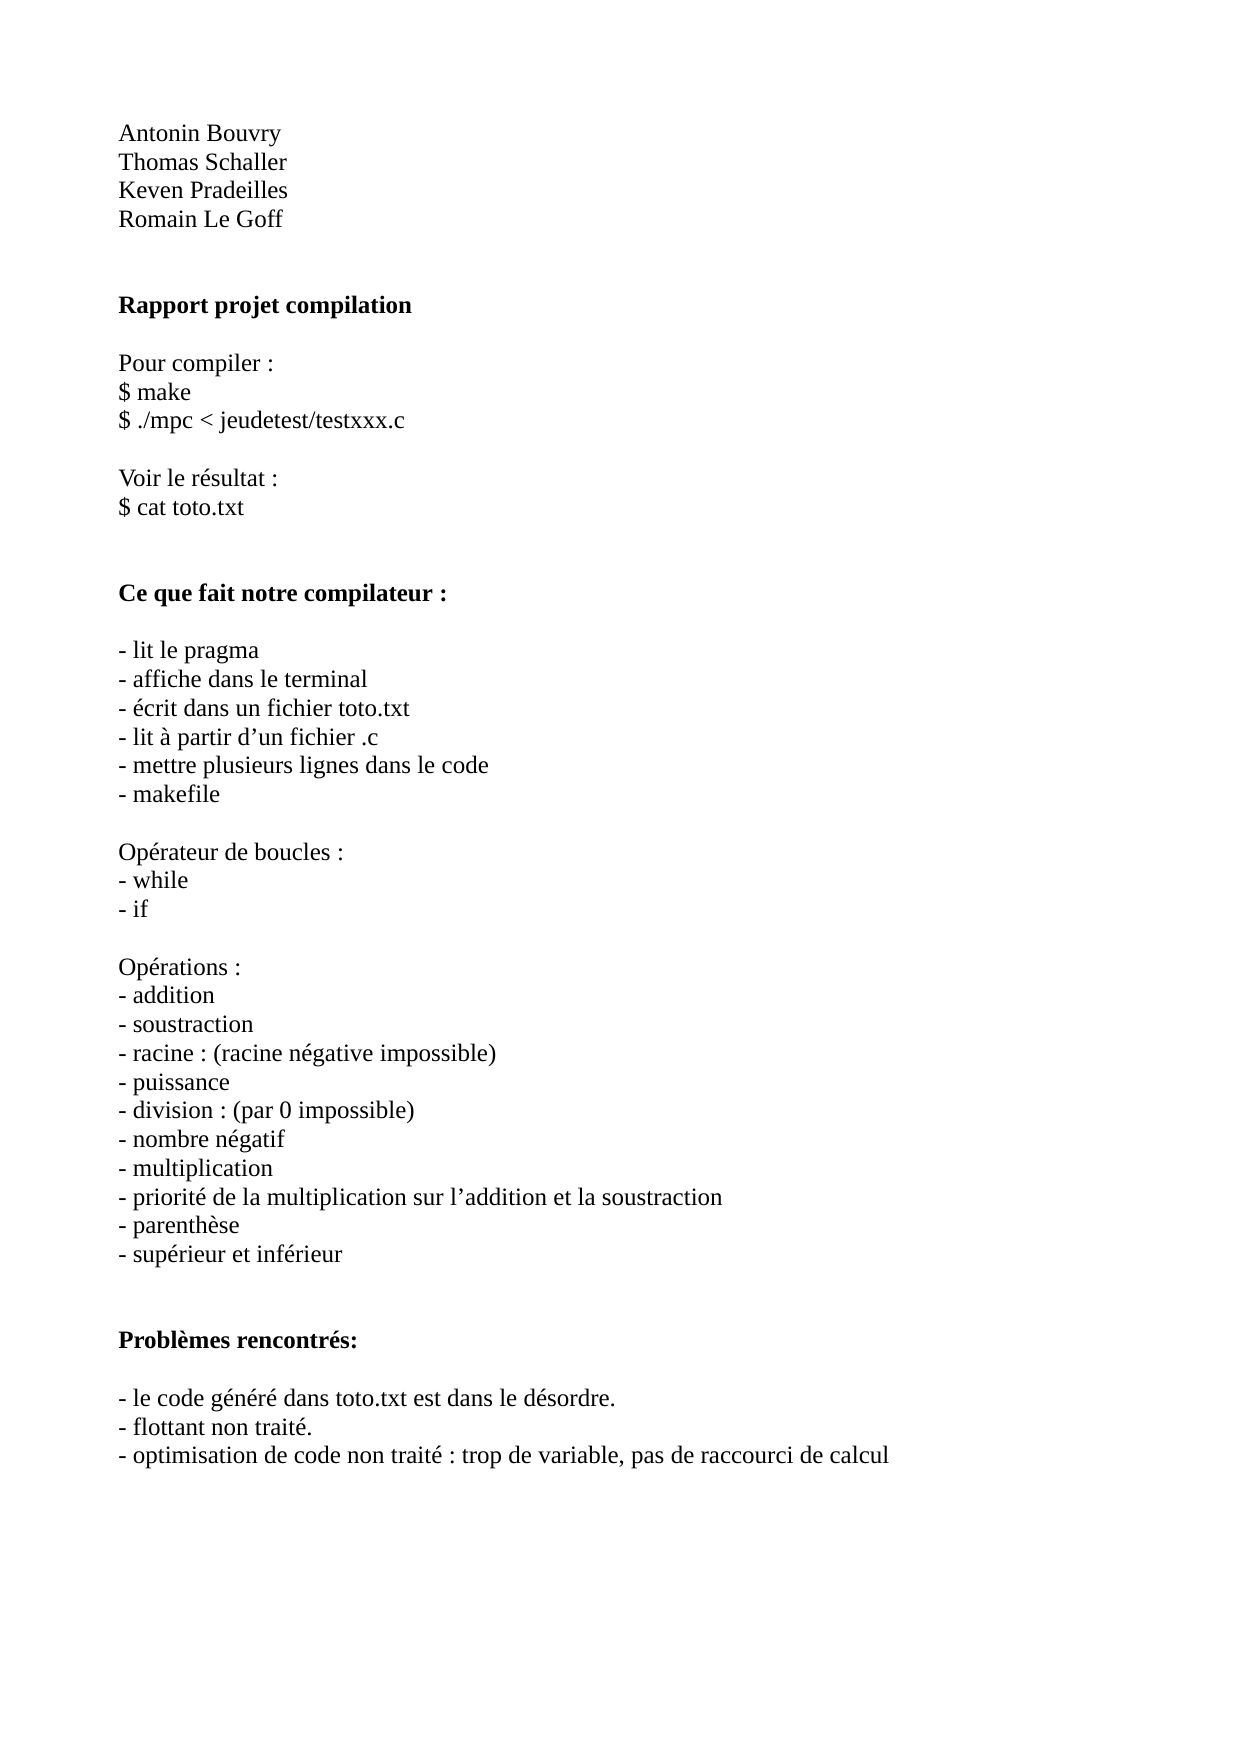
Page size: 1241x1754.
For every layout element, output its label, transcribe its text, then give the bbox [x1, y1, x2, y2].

text - soustraction [118, 1009, 1122, 1038]
text - supérieur et inférieur [118, 1239, 1122, 1268]
text - flottant non traité. [118, 1412, 1122, 1441]
text $ cat toto.txt [118, 492, 1122, 521]
text - multiplication [118, 1153, 1122, 1182]
text Ce que fait notre compilateur : [118, 578, 1122, 607]
text - lit à partir d’un fichier .c [118, 722, 1122, 751]
text Opérations : [118, 952, 1122, 981]
text - mettre plusieurs lignes dans le code [118, 751, 1122, 779]
text Rapport projet compilation [118, 291, 1122, 319]
text - affiche dans le terminal [118, 664, 1122, 693]
text - puissance [118, 1067, 1122, 1096]
text - if [118, 894, 1122, 923]
text - lit le pragma [118, 636, 1122, 664]
text - division : (par 0 impossible) [118, 1096, 1122, 1124]
text Problèmes rencontrés: [118, 1326, 1122, 1354]
text - makefile [118, 779, 1122, 808]
text $ make [118, 377, 1122, 406]
text - addition [118, 981, 1122, 1009]
text - nombre négatif [118, 1124, 1122, 1153]
text Opérateur de boucles : [118, 837, 1122, 866]
text Pour compiler : [118, 348, 1122, 377]
text - optimisation de code non traité : trop de variable, pas de raccourci de calcul [118, 1441, 1122, 1469]
text $ ./mpc < jeudetest/testxxx.c [118, 406, 1122, 434]
text - racine : (racine négative impossible) [118, 1038, 1122, 1067]
text Voir le résultat : [118, 463, 1122, 492]
text - écrit dans un fichier toto.txt [118, 693, 1122, 722]
text Antonin Bouvry [118, 118, 1122, 147]
text Romain Le Goff [118, 204, 1122, 233]
text Keven Pradeilles [118, 176, 1122, 204]
text - while [118, 866, 1122, 894]
text - le code généré dans toto.txt est dans le désordre. [118, 1383, 1122, 1412]
text Thomas Schaller [118, 147, 1122, 176]
text - parenthèse [118, 1211, 1122, 1239]
text - priorité de la multiplication sur l’addition et la soustraction [118, 1182, 1122, 1211]
